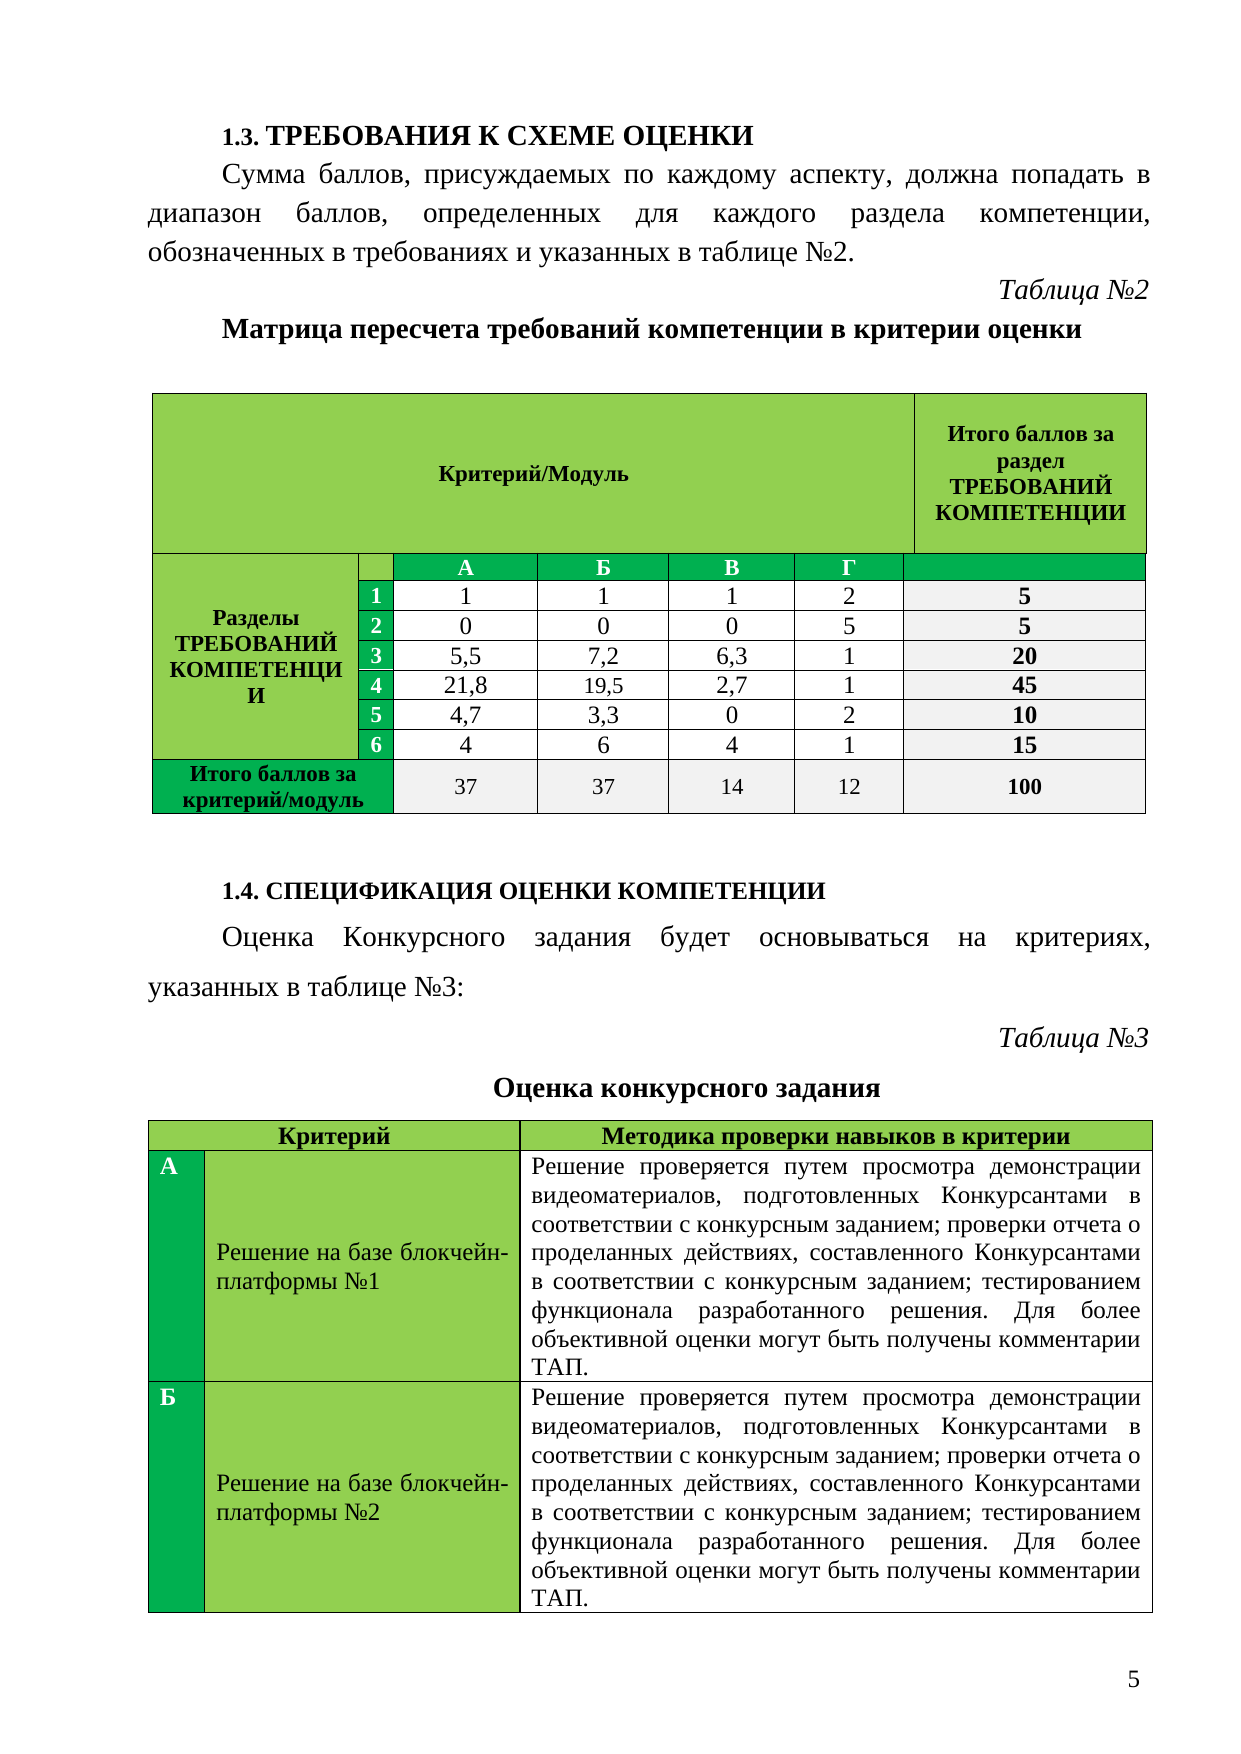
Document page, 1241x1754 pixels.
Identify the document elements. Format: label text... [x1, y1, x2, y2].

table_cell 19,5 [538, 671, 668, 699]
table_header Критерий [149, 1121, 519, 1150]
table_cell 0 [669, 611, 794, 640]
table_cell 2 [795, 581, 903, 610]
table_cell 20 [904, 641, 1145, 669]
table_cell 100 [904, 760, 1145, 813]
table_cell 1 [538, 581, 668, 610]
table_cell В [669, 554, 794, 580]
text Таблица №3 [148, 1020, 1152, 1053]
table_cell 4 [669, 730, 794, 759]
table_cell Решение проверяется путем просмотра демонстрации видеоматериалов, подготовленных Конкурсантами в соответствии с конкурсным заданием; проверки отчета о проделанных действиях, составленного Конкурсантами в соответствии с конкурсным заданием; тестированием функционала разработанного решения. Для более объективной оценки могут быть получены комментарии ТАП. [521, 1382, 1152, 1612]
table_cell 12 [795, 760, 903, 813]
table_header Итого баллов за раздел ТРЕБОВАНИЙ КОМПЕТЕНЦИИ [915, 394, 1146, 553]
table_cell 15 [904, 730, 1145, 759]
text Оценка Конкурсного задания будет основываться на критериях, указанных в таблице №3: [148, 919, 1152, 1003]
table_cell 6 [359, 730, 393, 759]
table_cell 5 [904, 581, 1145, 610]
table_cell Разделы ТРЕБОВАНИЙ КОМПЕТЕНЦИИ [153, 554, 358, 759]
table_cell 4,7 [394, 700, 537, 729]
table_header Критерий/Модуль [153, 394, 914, 553]
table_cell 5 [795, 611, 903, 640]
table_cell Г [795, 554, 903, 580]
table_cell 45 [904, 671, 1145, 699]
text Сумма баллов, присуждаемых по каждому аспекту, должна попадать в диапазон баллов, определенных для каждого раздела компетенции, обозначенных в требованиях и указанных в таблице №2. [148, 157, 1152, 267]
table_cell 3,3 [538, 700, 668, 729]
table_cell 5 [904, 611, 1145, 640]
table_cell 2,7 [669, 671, 794, 699]
table_cell 37 [538, 760, 668, 813]
table_cell 6 [538, 730, 668, 759]
table_cell 0 [669, 700, 794, 729]
table_cell 1 [795, 641, 903, 669]
text Таблица №2 [148, 272, 1152, 306]
table_cell 5,5 [394, 641, 537, 669]
table_cell [359, 554, 393, 580]
table_cell [904, 554, 1145, 580]
text Оценка конкурсного задания [148, 1070, 1152, 1103]
table_cell 37 [394, 760, 537, 813]
table_cell 2 [359, 611, 393, 640]
table_cell 6,3 [669, 641, 794, 669]
table_cell 1 [795, 730, 903, 759]
table_cell A [394, 554, 537, 580]
table_cell 2 [795, 700, 903, 729]
table_cell Б [149, 1382, 204, 1612]
subtitle 1.4. СПЕЦИФИКАЦИЯ ОЦЕНКИ КОМПЕТЕНЦИИ [148, 876, 1152, 905]
table_cell 14 [669, 760, 794, 813]
table_cell 10 [904, 700, 1145, 729]
table_cell 7,2 [538, 641, 668, 669]
table_cell 1 [795, 671, 903, 699]
subtitle 1.3. ТРЕБОВАНИЯ К СХЕМЕ ОЦЕНКИ [148, 118, 1152, 152]
table_cell Итого баллов за критерий/модуль [153, 760, 393, 813]
table_header Методика проверки навыков в критерии [521, 1121, 1152, 1150]
table_cell Решение на базе блокчейн-платформы №2 [205, 1382, 519, 1612]
table_cell 4 [359, 671, 393, 699]
table_cell 0 [538, 611, 668, 640]
table_cell 1 [394, 581, 537, 610]
table_cell Решение на базе блокчейн-платформы №1 [205, 1151, 519, 1381]
table_cell 5 [359, 700, 393, 729]
table_cell Б [538, 554, 668, 580]
table_cell Решение проверяется путем просмотра демонстрации видеоматериалов, подготовленных Конкурсантами в соответствии с конкурсным заданием; проверки отчета о проделанных действиях, составленного Конкурсантами в соответствии с конкурсным заданием; тестированием функционала разработанного решения. Для более объективной оценки могут быть получены комментарии ТАП. [521, 1151, 1152, 1381]
table_cell 0 [394, 611, 537, 640]
table_cell 3 [359, 641, 393, 669]
table_cell 1 [669, 581, 794, 610]
table_cell 21,8 [394, 671, 537, 699]
table_cell А [149, 1151, 204, 1381]
text Матрица пересчета требований компетенции в критерии оценки [148, 311, 1152, 344]
table_cell 1 [359, 581, 393, 610]
table_cell 4 [394, 730, 537, 759]
